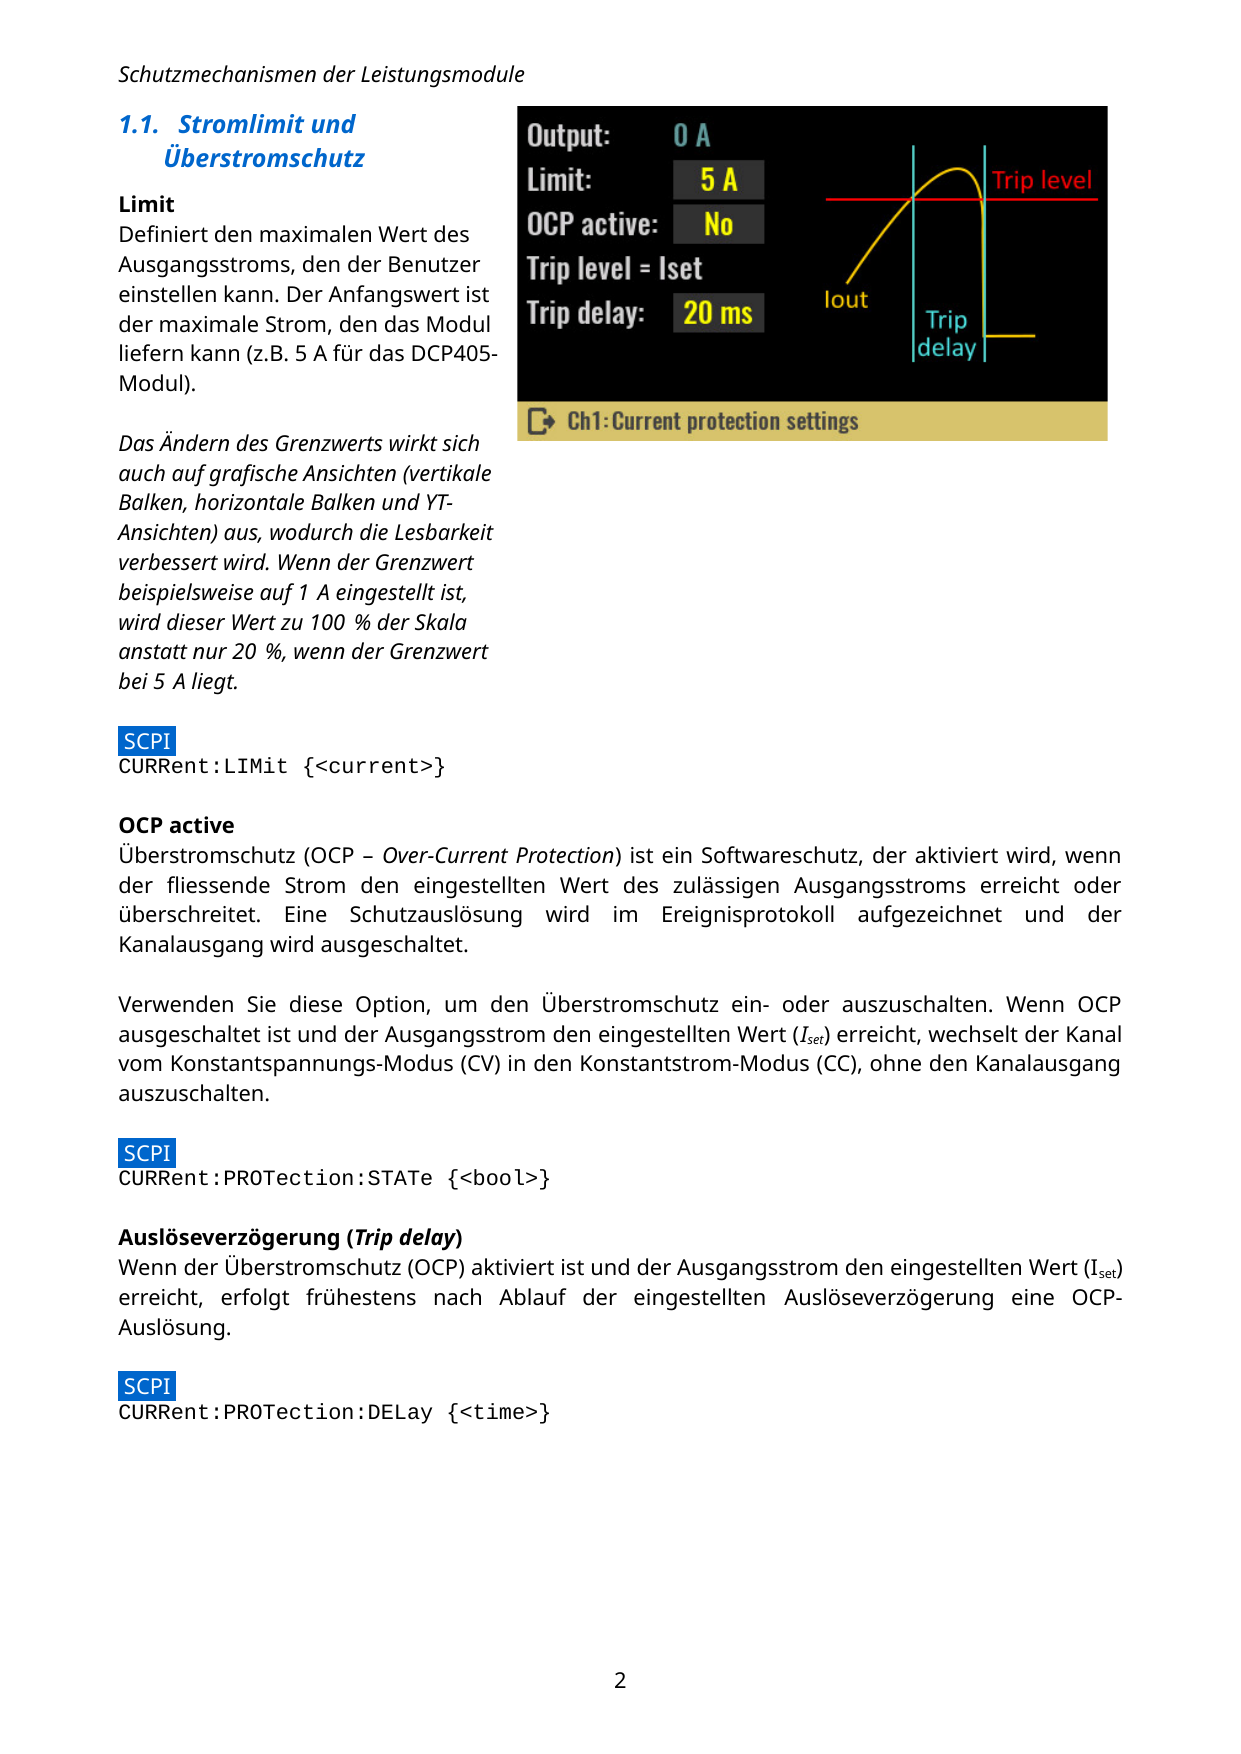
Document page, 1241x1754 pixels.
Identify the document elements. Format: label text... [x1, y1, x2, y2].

table_cell SCPI CURRent:LIMit {<current>} OCP active Überstromschutz (OCP – Over-Current Protection) ist ein Softwareschutz, der aktiviert wird, wenn der fliessende Strom den eingestellten Wert des zulässigen Ausgangsstroms erreicht oder überschreitet. Eine Schutzauslösung wird im Ereignisprotokoll aufgezeichnet und der Kanalausgang wird ausgeschaltet. Verwenden Sie diese Option, um den Überstromschutz ein- oder auszuschalten. Wenn OCP ausgeschaltet ist und der Ausgangsstrom den eingestellten Wert (Iset) erreicht, wechselt der Kanal vom Konstantspannungs-Modus (CV) in den Konstantstrom-Modus (CC), ohne den Kanalausgang auszuschalten. SCPI CURRent:PROTection:STATe {<bool>} Auslöseverzögerung (Trip delay) Wenn der Überstromschutz (OCP) aktiviert ist und der Ausgangsstrom den eingestellten Wert (Iset) erreicht, erfolgt frühestens nach Ablauf der eingestellten Auslöseverzögerung eine OCP-Auslösung. SCPI CURRent:PROTection:DELay {<time>} [118, 696, 1123, 1426]
table_header [502, 107, 1123, 696]
table_header Stromlimit und Überstromschutz Limit Definiert den maximalen Wert des Ausgangsstroms, den der Benutzer einstellen kann. Der Anfangswert ist der maximale Strom, den das Modul liefern kann (z.B. 5 A für das DCP405-Modul). Das Ändern des Grenzwerts wirkt sich auch auf grafische Ansichten (vertikale Balken, horizontale Balken und YT-Ansichten) aus, wodurch die Lesbarkeit verbessert wird. Wenn der Grenzwert beispielsweise auf 1 A eingestellt ist, wird dieser Wert zu 100 % der Skala anstatt nur 20 %, wenn der Grenzwert bei 5 A liegt. [118, 107, 502, 696]
picture [517, 106, 1108, 441]
